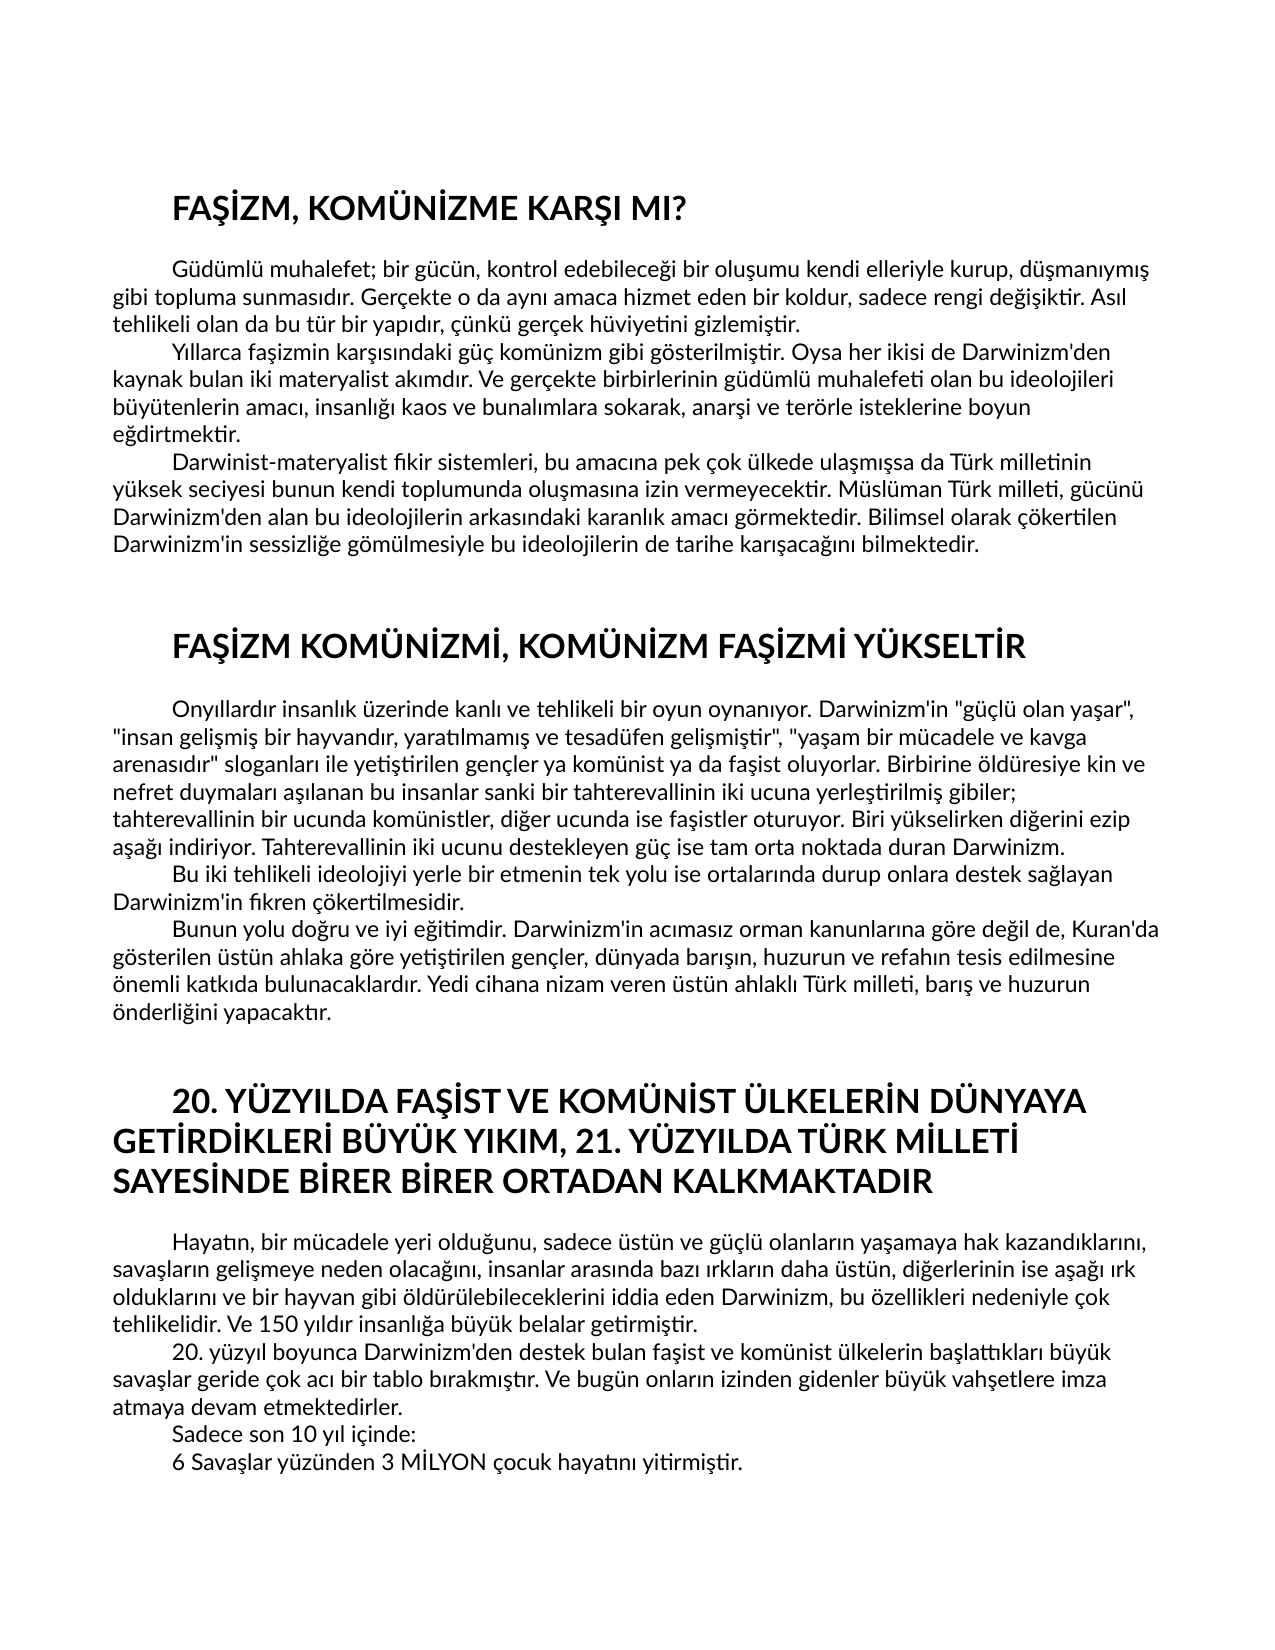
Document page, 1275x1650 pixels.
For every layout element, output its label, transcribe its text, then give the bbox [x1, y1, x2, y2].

subtitle FAŞİZM KOMÜNİZMİ, KOMÜNİZM FAŞİZMİ YÜKSELTİR [112, 625, 1162, 665]
text Yıllarca faşizmin karşısındaki güç komünizm gibi gösterilmiştir. Oysa her ikisi de Darwinizm'den kaynak bulan iki materyalist akımdır. Ve gerçekte birbirlerinin güdümlü muhalefeti olan bu ideolojileri büyütenlerin amacı, insanlığı kaos ve bunalımlara sokarak, anarşi ve terörle isteklerine boyun eğdirtmektir. [112, 338, 1162, 448]
text Güdümlü muhalefet; bir gücün, kontrol edebileceği bir oluşumu kendi elleriyle kurup, düşmanıymış gibi topluma sunmasıdır. Gerçekte o da aynı amaca hizmet eden bir koldur, sadece rengi değişiktir. Asıl tehlikeli olan da bu tür bir yapıdır, çünkü gerçek hüviyetini gizlemiştir. [112, 255, 1162, 338]
text Onyıllardır insanlık üzerinde kanlı ve tehlikeli bir oyun oynanıyor. Darwinizm'in "güçlü olan yaşar", "insan gelişmiş bir hayvandır, yaratılmamış ve tesadüfen gelişmiştir", "yaşam bir mücadele ve kavga arenasıdır" sloganları ile yetiştirilen gençler ya komünist ya da faşist oluyorlar. Birbirine öldüresiye kin ve nefret duymaları aşılanan bu insanlar sanki bir tahterevallinin iki ucuna yerleştirilmiş gibiler; tahterevallinin bir ucunda komünistler, diğer ucunda ise faşistler oturuyor. Biri yükselirken diğerini ezip aşağı indiriyor. Tahterevallinin iki ucunu destekleyen güç ise tam orta noktada duran Darwinizm. [112, 695, 1162, 860]
text 20. YÜZYILDA FAŞİST VE KOMÜNİST ÜLKELERİN DÜNYAYA GETİRDİKLERİ BÜYÜK YIKIM, 21. YÜZYILDA TÜRK MİLLETİ SAYESİNDE BİRER BİRER ORTADAN KALKMAKTADIR [112, 1080, 1162, 1200]
text Bunun yolu doğru ve iyi eğitimdir. Darwinizm'in acımasız orman kanunlarına göre değil de, Kuran'da gösterilen üstün ahlaka göre yetiştirilen gençler, dünyada barışın, huzurun ve refahın tesis edilmesine önemli katkıda bulunacaklardır. Yedi cihana nizam veren üstün ahlaklı Türk milleti, barış ve huzurun önderliğini yapacaktır. [112, 915, 1162, 1025]
text Sadece son 10 yıl içinde: [112, 1420, 1162, 1448]
text 6 Savaşlar yüzünden 3 MİLYON çocuk hayatını yitirmiştir. [112, 1448, 1162, 1475]
text FAŞİZM, KOMÜNİZME KARŞI MI? [112, 188, 1162, 228]
text Darwinist-materyalist fikir sistemleri, bu amacına pek çok ülkede ulaşmışsa da Türk milletinin yüksek seciyesi bunun kendi toplumunda oluşmasına izin vermeyecektir. Müslüman Türk milleti, gücünü Darwinizm'den alan bu ideolojilerin arkasındaki karanlık amacı görmektedir. Bilimsel olarak çökertilen Darwinizm'in sessizliğe gömülmesiyle bu ideolojilerin de tarihe karışacağını bilmektedir. [112, 448, 1162, 558]
text Hayatın, bir mücadele yeri olduğunu, sadece üstün ve güçlü olanların yaşamaya hak kazandıklarını, savaşların gelişmeye neden olacağını, insanlar arasında bazı ırkların daha üstün, diğerlerinin ise aşağı ırk olduklarını ve bir hayvan gibi öldürülebileceklerini iddia eden Darwinizm, bu özellikleri nedeniyle çok tehlikelidir. Ve 150 yıldır insanlığa büyük belalar getirmiştir. [112, 1228, 1162, 1338]
text Bu iki tehlikeli ideolojiyi yerle bir etmenin tek yolu ise ortalarında durup onlara destek sağlayan Darwinizm'in fikren çökertilmesidir. [112, 860, 1162, 915]
text 20. yüzyıl boyunca Darwinizm'den destek bulan faşist ve komünist ülkelerin başlattıkları büyük savaşlar geride çok acı bir tablo bırakmıştır. Ve bugün onların izinden gidenler büyük vahşetlere imza atmaya devam etmektedirler. [112, 1338, 1162, 1420]
